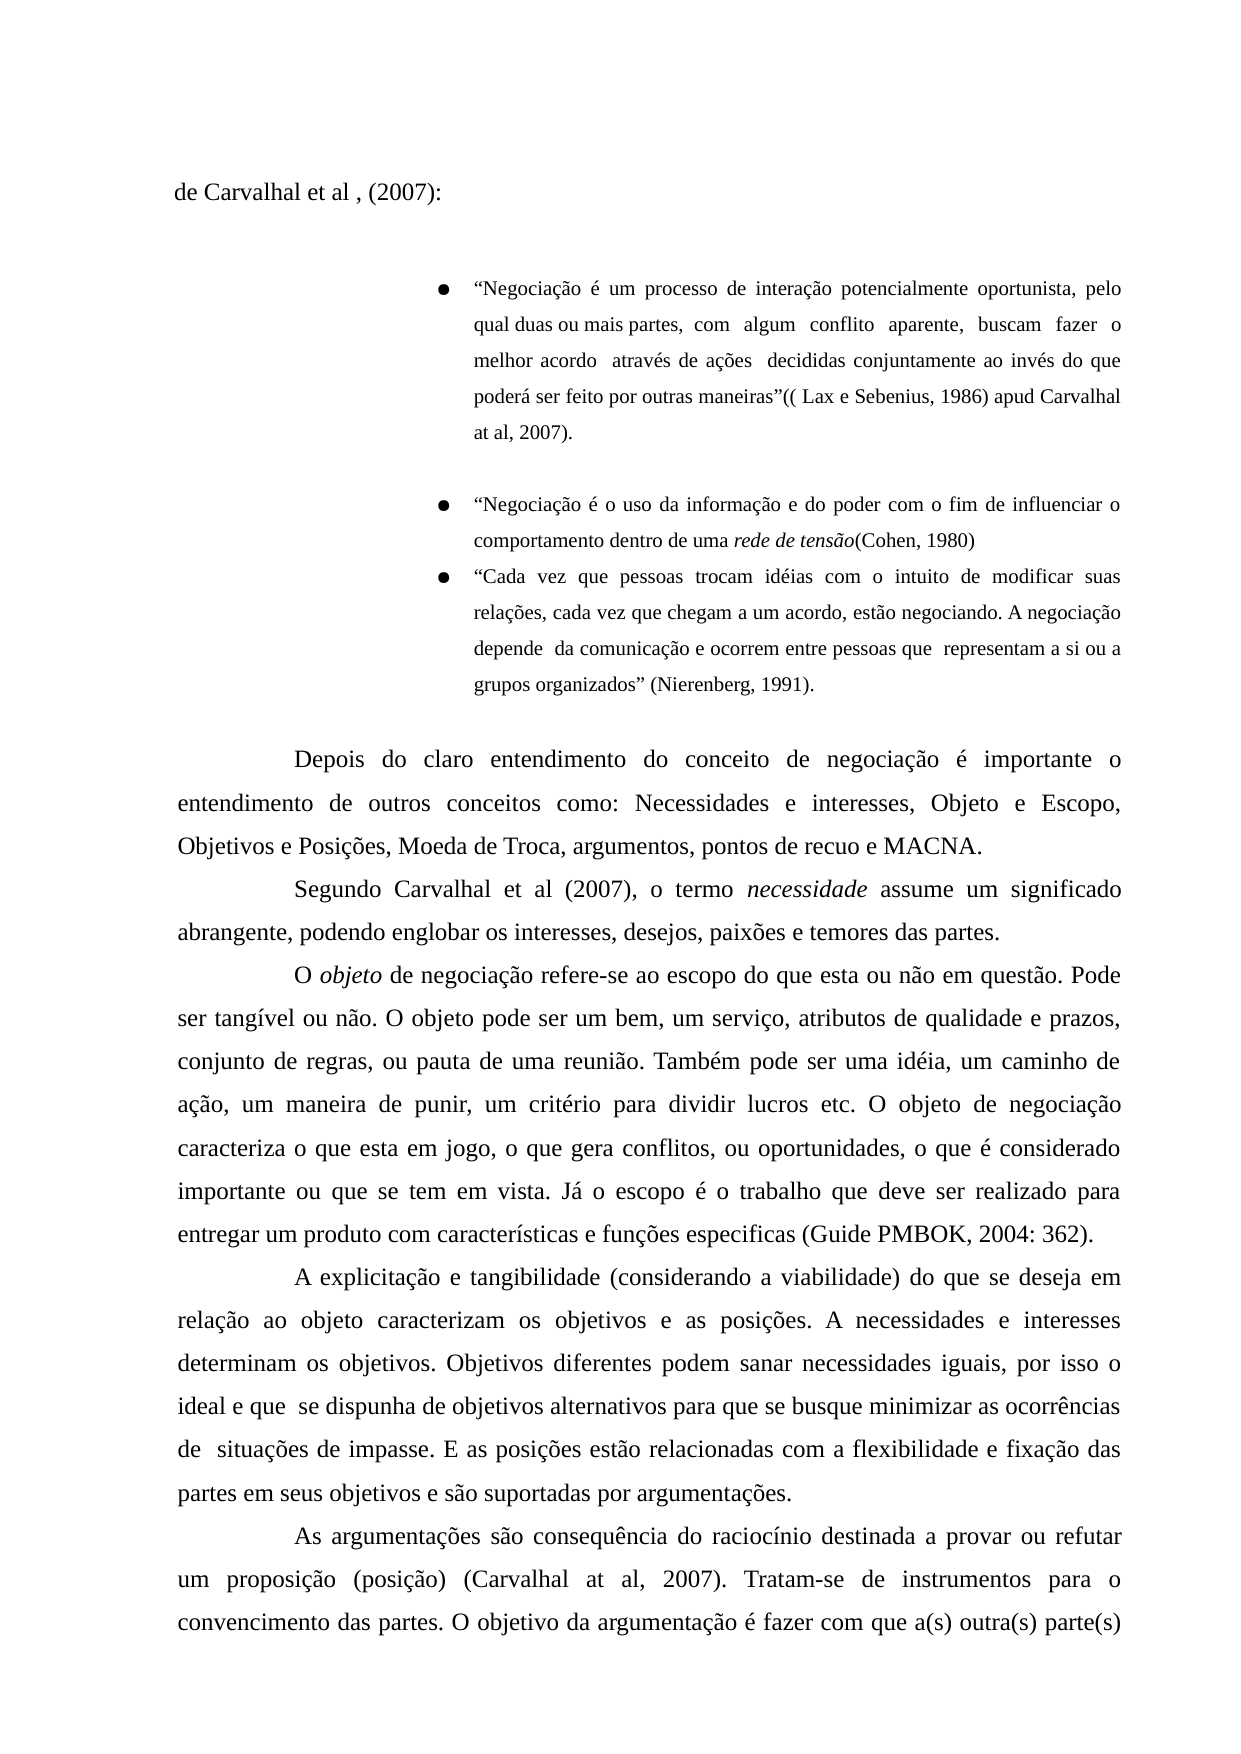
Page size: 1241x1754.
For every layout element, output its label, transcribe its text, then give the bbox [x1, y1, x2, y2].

text O objeto de negociação refere-se ao escopo do que esta ou não em questão. Pode ser tangível ou não. O objeto pode ser um bem, um serviço, atributos de qualidade e prazos, conjunto de regras, ou pauta de uma reunião. Também pode ser uma idéia, um caminho de ação, um maneira de punir, um critério para dividir lucros etc. O objeto de negociação caracteriza o que esta em jogo, o que gera conflitos, ou oportunidades, o que é considerado importante ou que se tem em vista. Já o escopo é o trabalho que deve ser realizado para entregar um produto com características e funções especificas (Guide PMBOK, 2004: 362). [177, 960, 1122, 1248]
text Depois do claro entendimento do conceito de negociação é importante o entendimento de outros conceitos como: Necessidades e interesses, Objeto e Escopo, Objetivos e Posições, Moeda de Troca, argumentos, pontos de recuo e MACNA. [177, 744, 1122, 859]
text de Carvalhal et al , (2007): [174, 177, 1122, 206]
text A explicitação e tangibilidade (considerando a viabilidade) do que se deseja em relação ao objeto caracterizam os objetivos e as posições. A necessidades e interesses determinam os objetivos. Objetivos diferentes podem sanar necessidades iguais, por isso o ideal e que se dispunha de objetivos alternativos para que se busque minimizar as ocorrências de situações de impasse. E as posições estão relacionadas com a flexibilidade e fixação das partes em seus objetivos e são suportadas por argumentações. [177, 1262, 1122, 1506]
list “Negociação é o uso da informação e do poder com o fim de influenciar o comportamento dentro de uma rede de tensão(Cohen, 1980) [436, 492, 1122, 552]
list “Cada vez que pessoas trocam idéias com o intuito de modificar suas relações, cada vez que chegam a um acordo, estão negociando. A negociação depende da comunicação e ocorrem entre pessoas que representam a si ou a grupos organizados” (Nierenberg, 1991). [436, 564, 1122, 696]
text Segundo Carvalhal et al (2007), o termo necessidade assume um significado abrangente, podendo englobar os interesses, desejos, paixões e temores das partes. [177, 874, 1122, 946]
list “Negociação é um processo de interação potencialmente oportunista, pelo qual duas ou mais partes, com algum conflito aparente, buscam fazer o melhor acordo através de ações decididas conjuntamente ao invés do que poderá ser feito por outras maneiras”(( Lax e Sebenius, 1986) apud Carvalhal at al, 2007). [436, 276, 1122, 444]
text As argumentações são consequência do raciocínio destinada a provar ou refutar um proposição (posição) (Carvalhal at al, 2007). Tratam-se de instrumentos para o convencimento das partes. O objetivo da argumentação é fazer com que a(s) outra(s) parte(s) [177, 1521, 1122, 1636]
